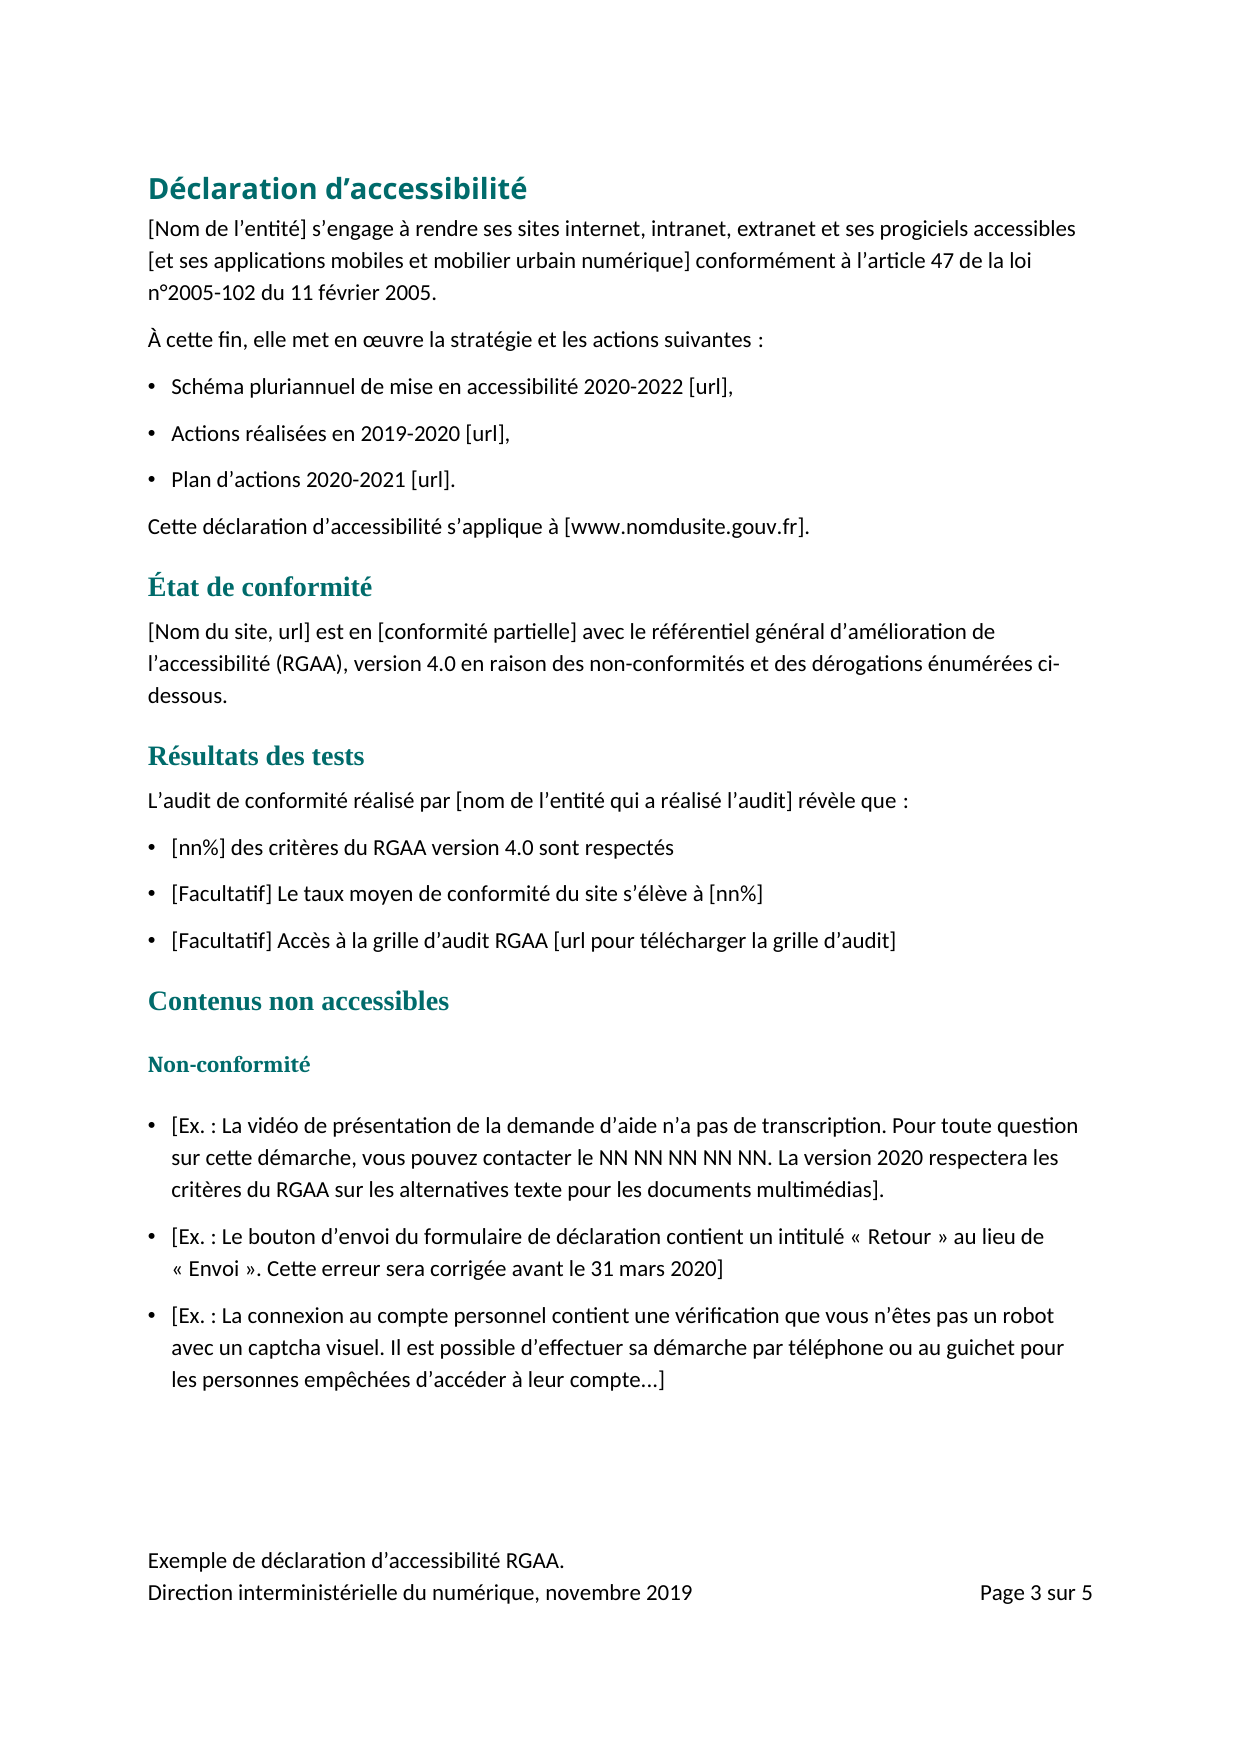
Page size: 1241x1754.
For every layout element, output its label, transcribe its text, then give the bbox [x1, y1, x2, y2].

text [Nom de l’entité] s’engage à rendre ses sites internet, intranet, extranet et ses progiciels accessibles [et ses applications mobiles et mobilier urbain numérique] conformément à l’article 47 de la loi n°2005-102 du 11 février 2005. [148, 214, 1093, 306]
list [Ex. : La connexion au compte personnel contient une vérification que vous n’êtes pas un robot avec un captcha visuel. Il est possible d’effectuer sa démarche par téléphone ou au guichet pour les personnes empêchées d’accéder à leur compte...] [148, 1301, 1093, 1393]
list [Facultatif] Accès à la grille d’audit RGAA [url pour télécharger la grille d’audit] [148, 926, 1093, 954]
subtitle Déclaration d’accessibilité [148, 168, 1093, 208]
subtitle Résultats des tests [148, 739, 1093, 771]
text À cette fin, elle met en œuvre la stratégie et les actions suivantes : [148, 325, 1093, 353]
list [Ex. : La vidéo de présentation de la demande d’aide n’a pas de transcription. Pour toute question sur cette démarche, vous pouvez contacter le NN NN NN NN NN. La version 2020 respectera les critères du RGAA sur les alternatives texte pour les documents multimédias]. [148, 1111, 1093, 1203]
subtitle Contenus non accessibles [148, 983, 1093, 1016]
text [Nom du site, url] est en [conformité partielle] avec le référentiel général d’amélioration de l’accessibilité (RGAA), version 4.0 en raison des non-conformités et des dérogations énumérées ci-dessous. [148, 617, 1093, 709]
subtitle État de conformité [148, 570, 1093, 602]
list [Ex. : Le bouton d’envoi du formulaire de déclaration contient un intitulé « Retour » au lieu de « Envoi ». Cette erreur sera corrigée avant le 31 mars 2020] [148, 1222, 1093, 1282]
list [Facultatif] Le taux moyen de conformité du site s’élève à [nn%] [148, 879, 1093, 907]
text L’audit de conformité réalisé par [nom de l’entité qui a réalisé l’audit] révèle que : [148, 786, 1093, 814]
list Actions réalisées en 2019-2020 [url], [148, 419, 1093, 447]
list Schéma pluriannuel de mise en accessibilité 2020-2022 [url], [148, 372, 1093, 400]
text Cette déclaration d’accessibilité s’applique à [www.nomdusite.gouv.fr]. [148, 512, 1093, 540]
list [nn%] des critères du RGAA version 4.0 sont respectés [148, 833, 1093, 861]
subtitle Non-conformité [148, 1051, 1093, 1078]
list Plan d’actions 2020-2021 [url]. [148, 466, 1093, 493]
